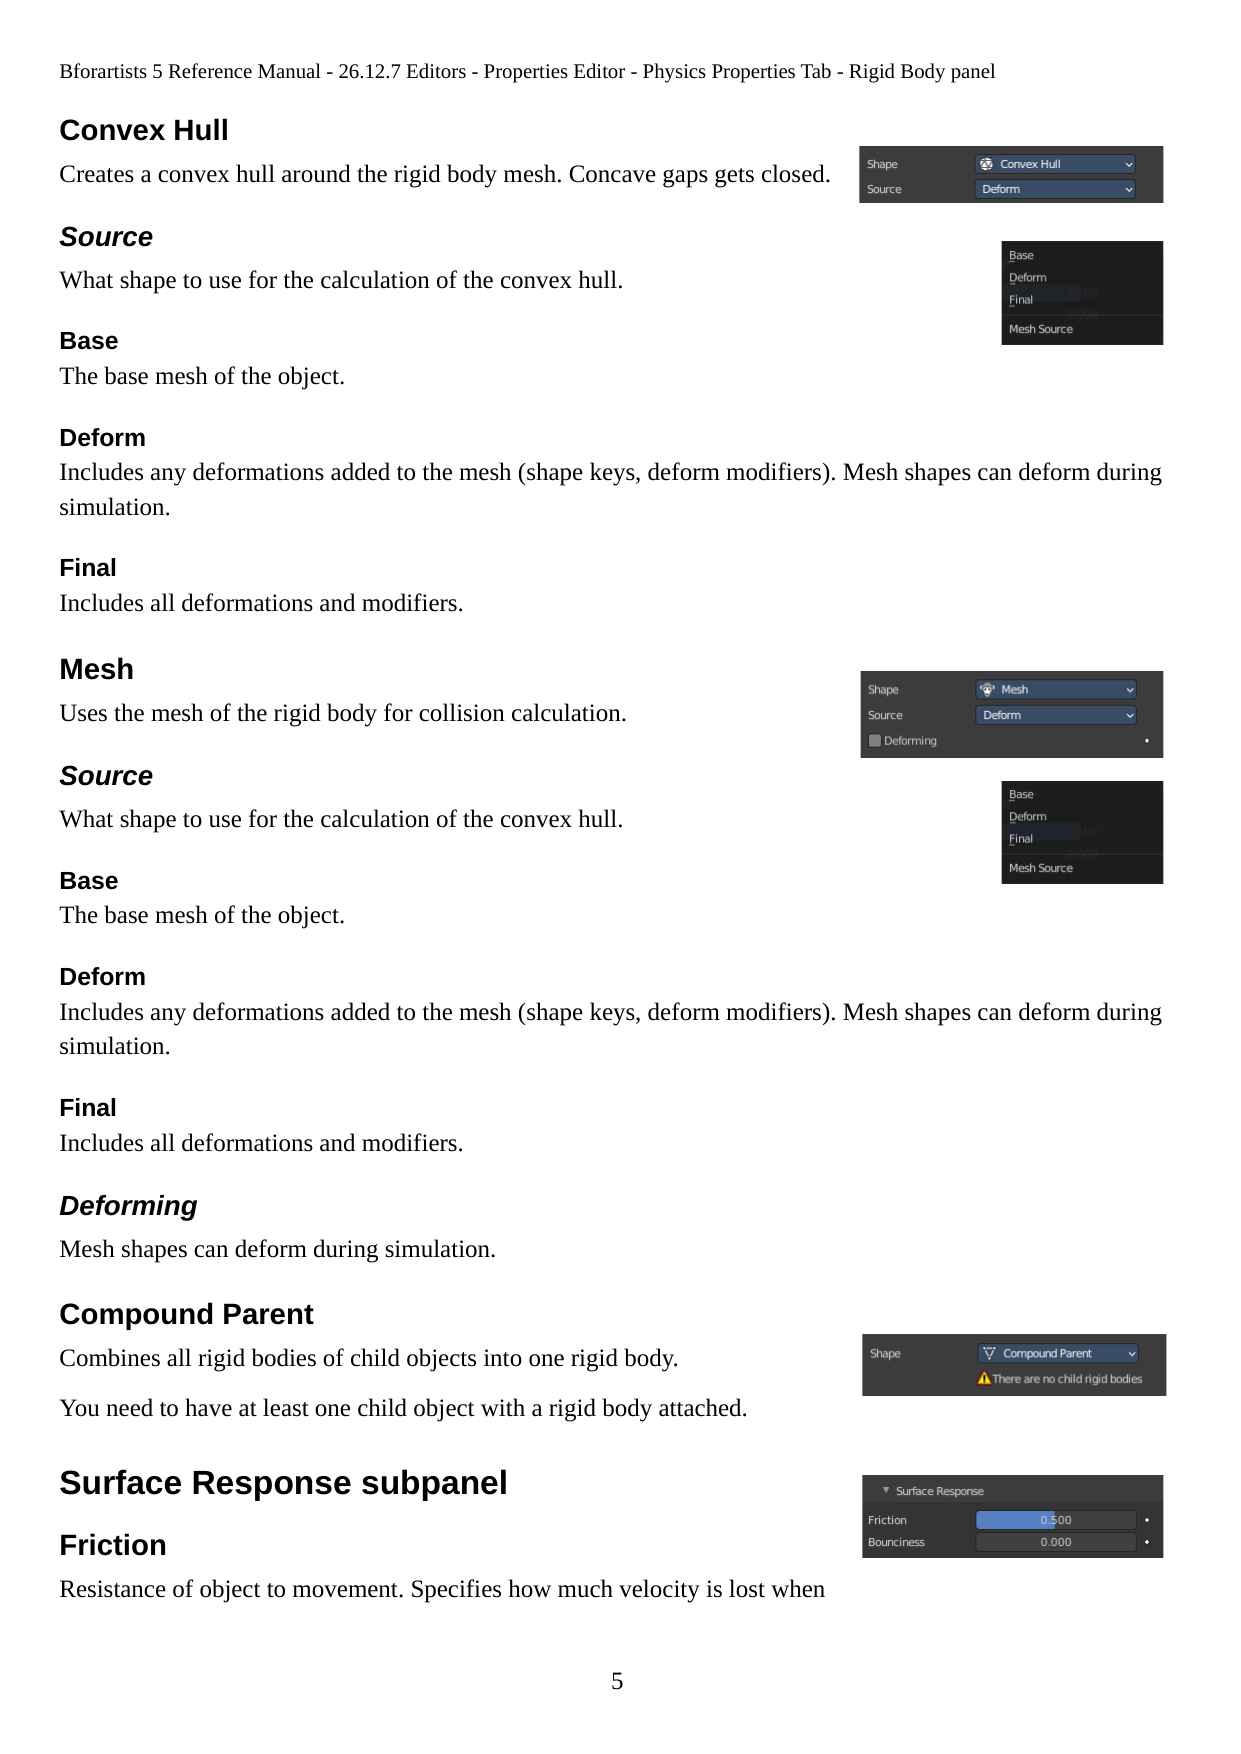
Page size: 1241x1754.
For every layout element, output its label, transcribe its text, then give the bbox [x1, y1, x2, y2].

subtitle Final [59, 1093, 1181, 1121]
picture [859, 146, 1164, 203]
picture [1001, 241, 1164, 345]
subtitle Base [59, 866, 1181, 894]
text What shape to use for the calculation of the convex hull. [59, 265, 1001, 293]
text Creates a convex hull around the rigid body mesh. Concave gaps gets closed. [59, 159, 859, 188]
subtitle Deforming [59, 1189, 1181, 1221]
picture [862, 1334, 1167, 1396]
subtitle Source [59, 220, 1181, 252]
picture [862, 1475, 1164, 1558]
text The base mesh of the object. [59, 361, 1181, 390]
subtitle Convex Hull [59, 113, 1181, 146]
text Combines all rigid bodies of child objects into one rigid body. [59, 1343, 862, 1372]
subtitle Deform [59, 423, 1181, 451]
text Mesh shapes can deform during simulation. [59, 1234, 1181, 1262]
picture [860, 671, 1164, 758]
picture [1001, 781, 1164, 884]
text The base mesh of the object. [59, 901, 1181, 929]
subtitle Source [59, 760, 1181, 792]
subtitle Deform [59, 962, 1181, 991]
subtitle Mesh [59, 652, 1181, 686]
text What shape to use for the calculation of the convex hull. [59, 804, 1001, 833]
text Includes all deformations and modifiers. [59, 1128, 1181, 1156]
text Uses the mesh of the rigid body for collision calculation. [59, 698, 860, 727]
subtitle Base [59, 326, 1181, 355]
text Includes any deformations added to the mesh (shape keys, deform modifiers). Mesh shapes can deform during simulation. [59, 997, 1181, 1060]
subtitle Surface Response subpanel [59, 1462, 1181, 1501]
subtitle Final [59, 553, 1181, 582]
text Includes any deformations added to the mesh (shape keys, deform modifiers). Mesh shapes can deform during simulation. [59, 457, 1181, 521]
text Includes all deformations and modifiers. [59, 588, 1181, 617]
text Resistance of object to movement. Specifies how much velocity is lost when [59, 1574, 1181, 1603]
subtitle Compound Parent [59, 1297, 1181, 1331]
text You need to have at least one child object with a rigid body attached. [59, 1393, 1181, 1421]
subtitle Friction [59, 1528, 1181, 1562]
